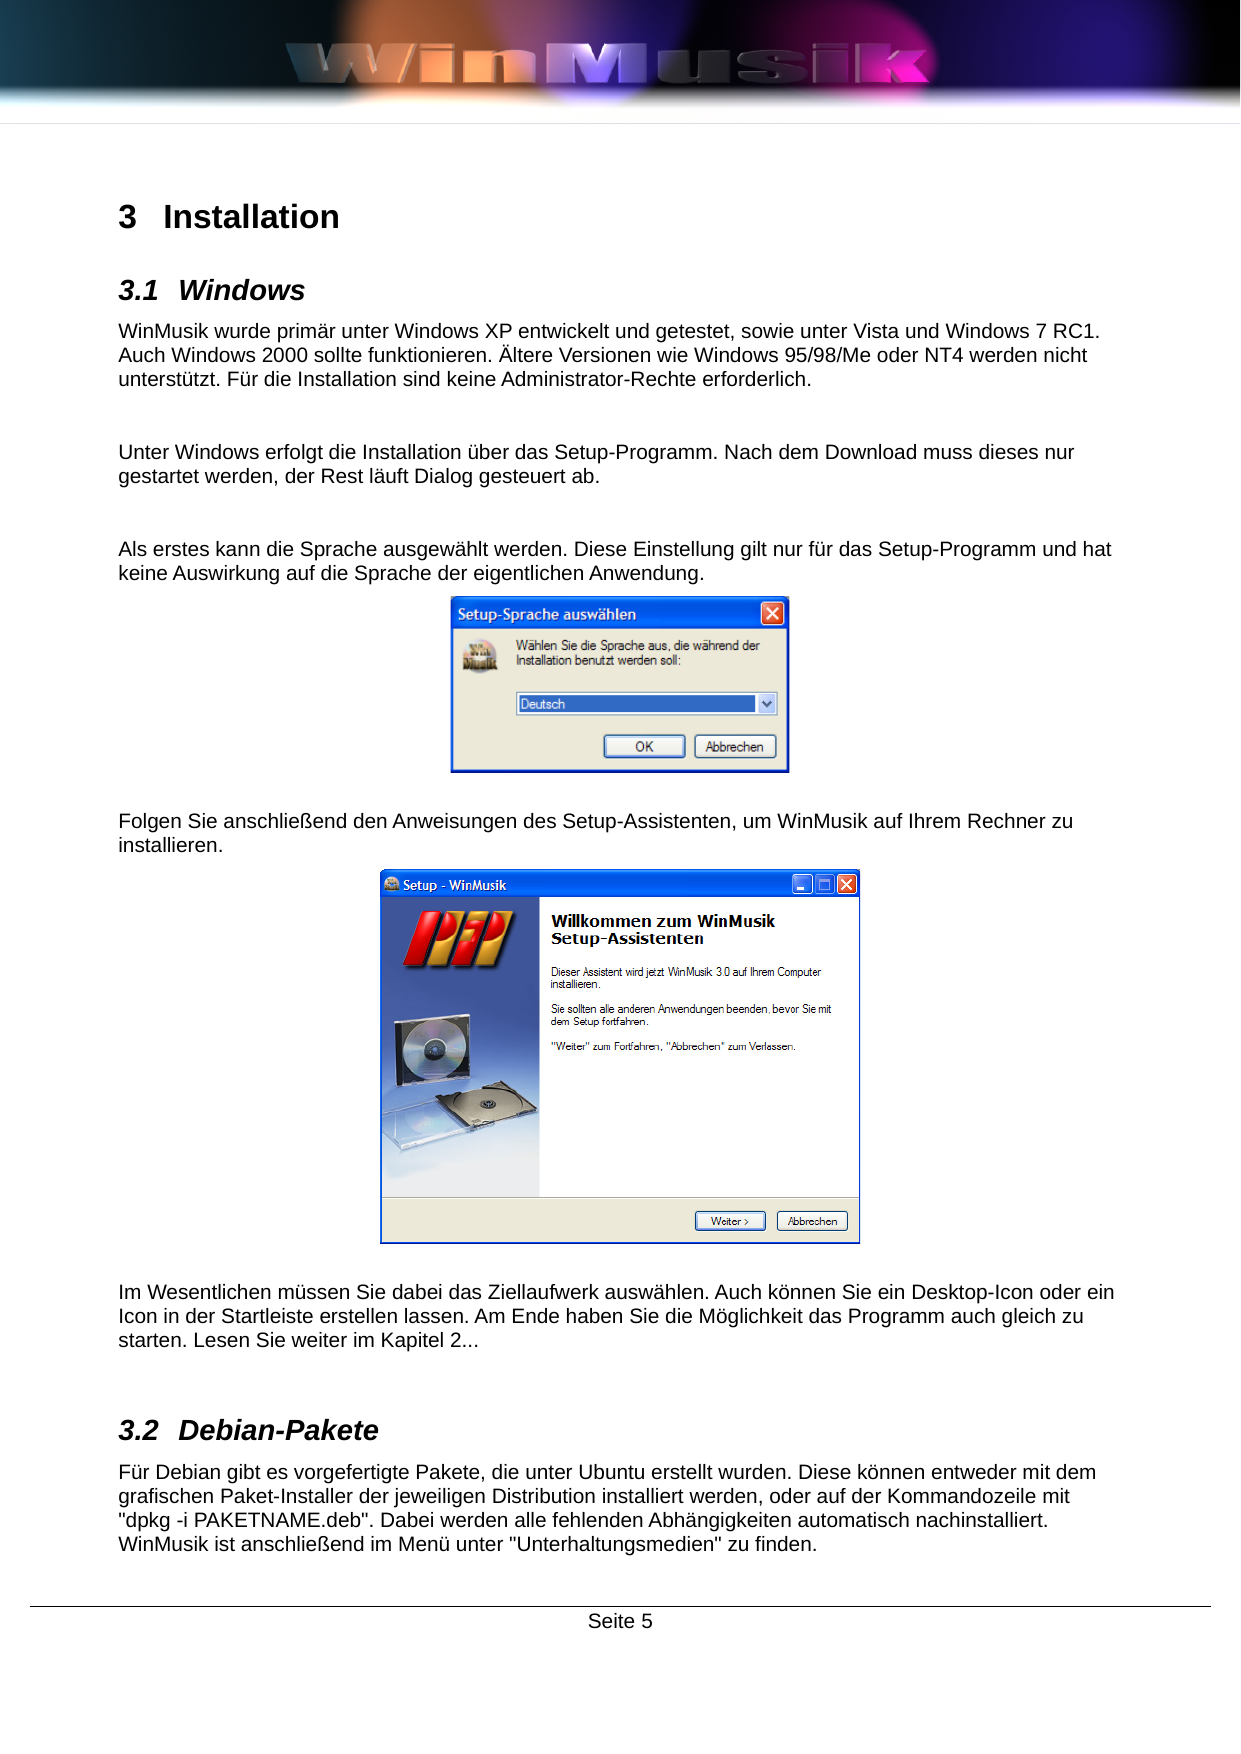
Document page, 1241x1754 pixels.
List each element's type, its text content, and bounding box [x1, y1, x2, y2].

text WinMusik wurde primär unter Windows XP entwickelt und getestet, sowie unter Vista und Windows 7 RC1. Auch Windows 2000 sollte funktionieren. Ältere Versionen wie Windows 95/98/Me oder NT4 werden nicht unterstützt. Für die Installation sind keine Administrator-Rechte erforderlich. [118, 319, 1122, 391]
subtitle Windows [118, 273, 1122, 306]
text Als erstes kann die Sprache ausgewählt werden. Diese Einstellung gilt nur für das Setup-Programm und hat keine Auswirkung auf die Sprache der eigentlichen Anwendung. [118, 536, 1122, 584]
text Im Wesentlichen müssen Sie dabei das Ziellaufwerk auswählen. Auch können Sie ein Desktop-Icon oder ein Icon in der Startleiste erstellen lassen. Am Ende haben Sie die Möglichkeit das Programm auch gleich zu starten. Lesen Sie weiter im Kapitel 2... [118, 1280, 1122, 1352]
text Unter Windows erfolgt die Installation über das Setup-Programm. Nach dem Download muss dieses nur gestartet werden, der Rest läuft Dialog gesteuert ab. [118, 439, 1122, 487]
subtitle Installation [118, 197, 1122, 235]
text Für Debian gibt es vorgefertigte Pakete, die unter Ubuntu erstellt wurden. Diese können entweder mit dem grafischen Paket-Installer der jeweiligen Distribution installiert werden, oder auf der Kommandozeile mit "dpkg -i PAKETNAME.deb". Dabei werden alle fehlenden Abhängigkeiten automatisch nachinstalliert. WinMusik ist anschließend im Menü unter "Unterhaltungsmedien" zu finden. [118, 1459, 1122, 1555]
text Folgen Sie anschließend den Anweisungen des Setup-Assistenten, um WinMusik auf Ihrem Rechner zu installieren. [118, 809, 1122, 857]
subtitle Debian-Pakete [118, 1413, 1122, 1447]
